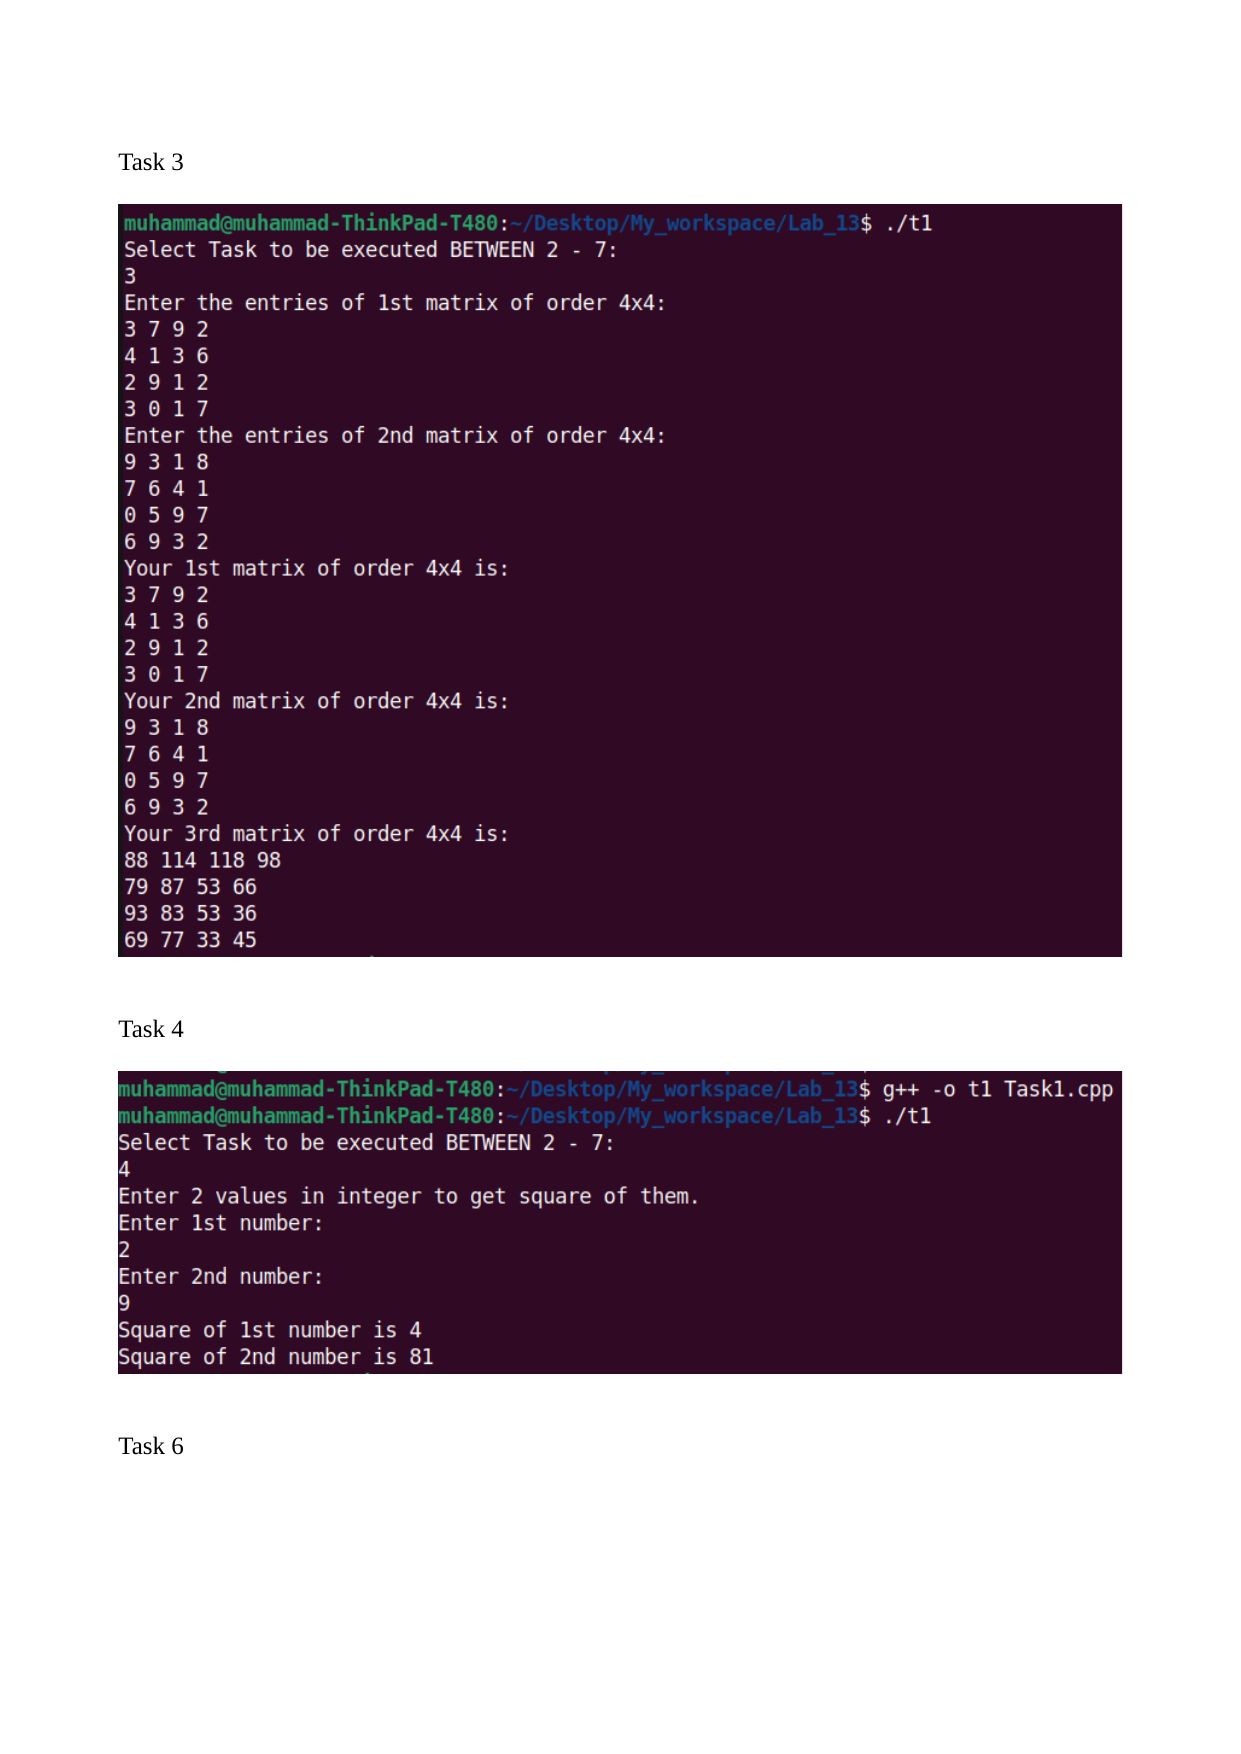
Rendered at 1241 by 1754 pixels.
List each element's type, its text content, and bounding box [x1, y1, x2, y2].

text Task 4 [118, 1014, 1122, 1043]
text Task 3 [118, 147, 1122, 176]
picture [118, 204, 1123, 957]
picture [118, 1071, 1123, 1374]
text Task 6 [118, 1431, 1122, 1459]
